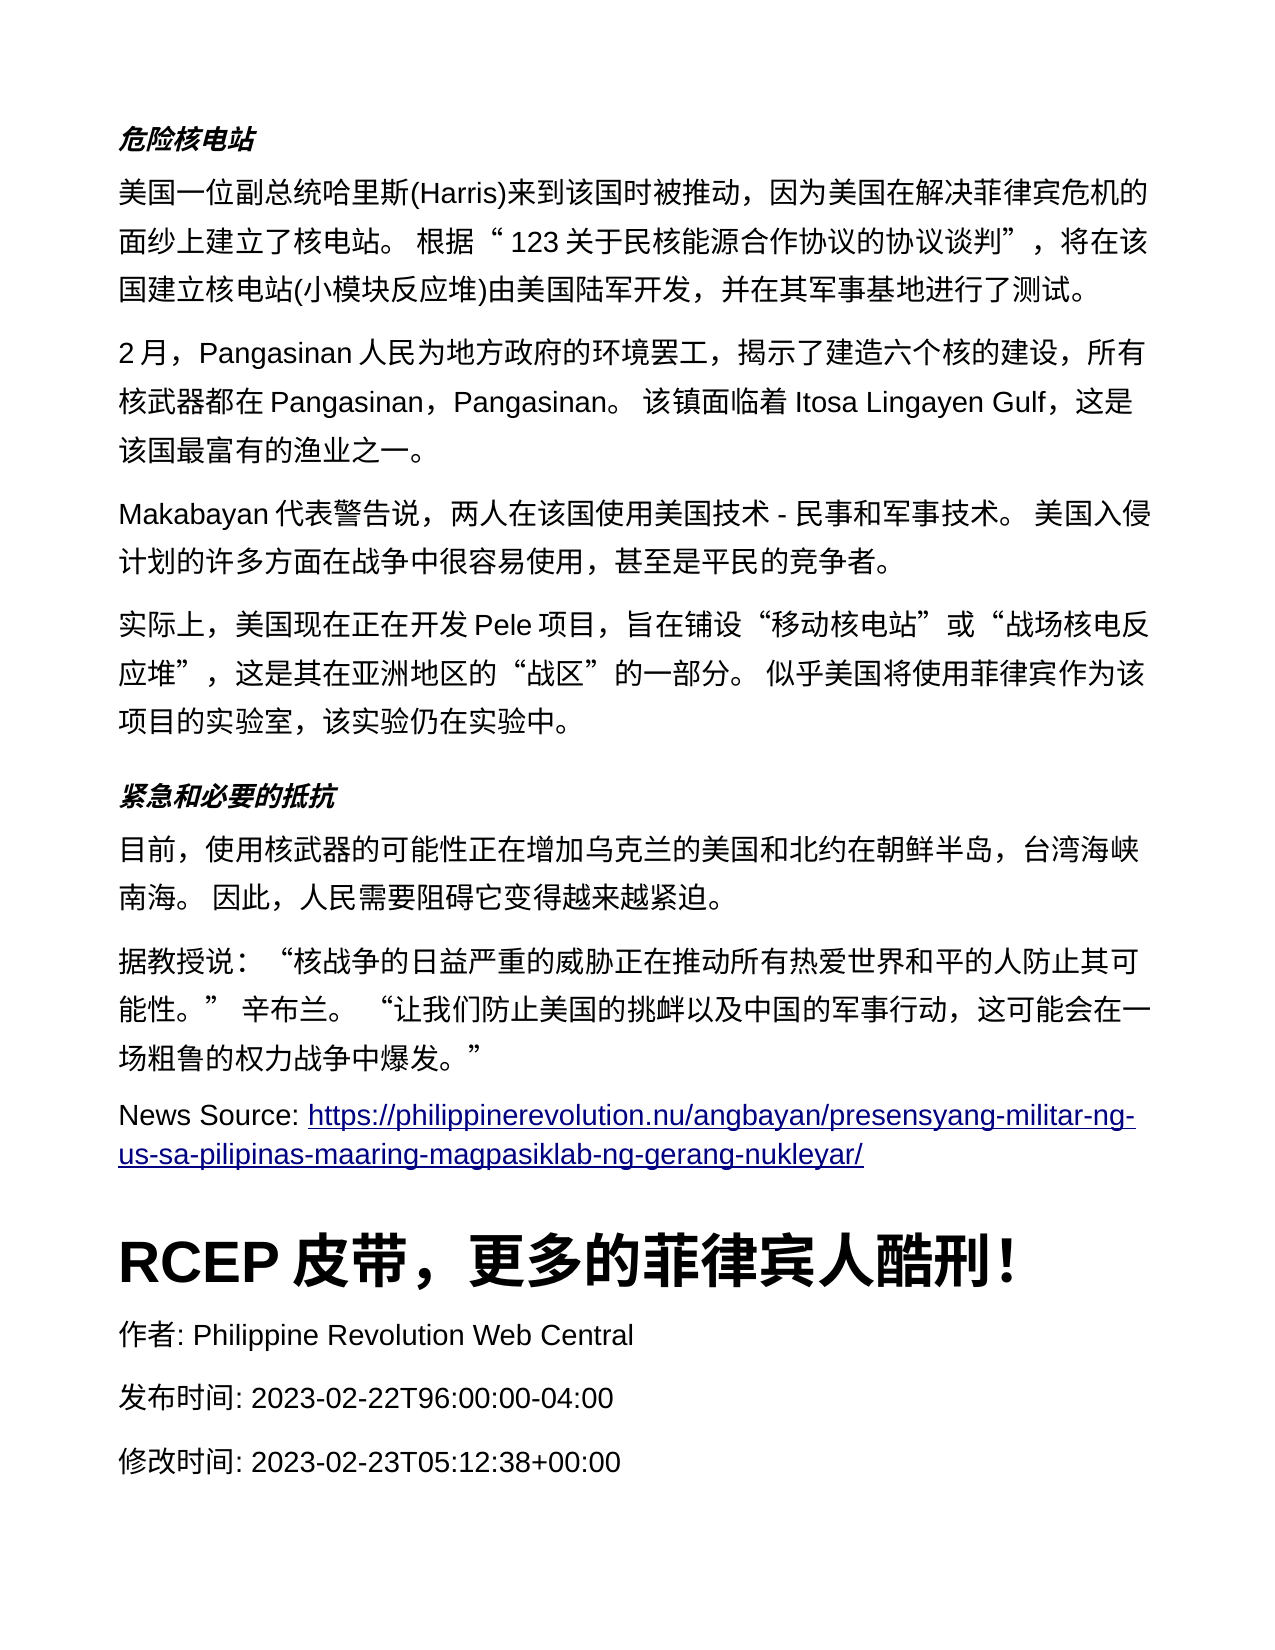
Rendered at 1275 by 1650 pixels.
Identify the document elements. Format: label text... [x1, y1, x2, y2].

subtitle RCEP皮带，更多的菲律宾人酷刑！ [118, 1215, 1157, 1299]
text 发布时间: 2023-02-22T96:00:00-04:00 [118, 1375, 1157, 1417]
text 作者: Philippine Revolution Web Central [118, 1312, 1157, 1354]
text Makabayan代表警告说，两人在该国使用美国技术 - 民事和军事技术。 美国入侵计划的许多方面在战争中很容易使用，甚至是平民的竞争者。 [118, 490, 1157, 581]
text 美国一位副总统哈里斯(Harris)来到该国时被推动，因为美国在解决菲律宾危机的面纱上建立了核电站。 根据“ 123关于民核能源合作协议的协议谈判”，将在该国建立核电站(小模块反应堆)由美国陆军开发，并​​在其军事基地进行了测试。 [118, 170, 1157, 309]
text 2月，Pangasinan人民为地方政府的环境罢工，揭示了建造六个核的建设，所有核武器都在Pangasinan，Pangasinan。 该镇面临着Itosa Lingayen Gulf，这是该国最富有的渔业之一。 [118, 330, 1157, 469]
text 实际上，美国现在正在开发Pele项目，旨在铺设“移动核电站”或“战场核电反应堆”，这是其在亚洲地区的“战区”的一部分。 似乎美国将使用菲律宾作为该项目的实验室，该实验仍在实验中。 [118, 602, 1157, 741]
subtitle 紧急和必要的抵抗 [118, 775, 1157, 814]
subtitle 危险核电站 [118, 118, 1157, 157]
text 据教授说：“核战争的日益严重的威胁正在推动所有热爱世界和平的人防止其可能性。” 辛布兰。 “让我们防止美国的挑衅以及中国的军事行动，这可能会在一场粗鲁的权力战争中爆发。” [118, 938, 1157, 1077]
text 修改时间: 2023-02-23T05:12:38+00:00 [118, 1438, 1157, 1481]
text News Source: https://philippinerevolution.nu/angbayan/presensyang-militar-ng-us-sa-pilipinas-maaring-magpasiklab-ng-gerang-nukleyar/ [118, 1098, 1157, 1170]
text 目前，使用核武器的可能性正在增加乌克兰的美国和北约在朝鲜半岛，台湾海峡南海。 因此，人民需要阻碍它变得越来越紧迫。 [118, 826, 1157, 917]
